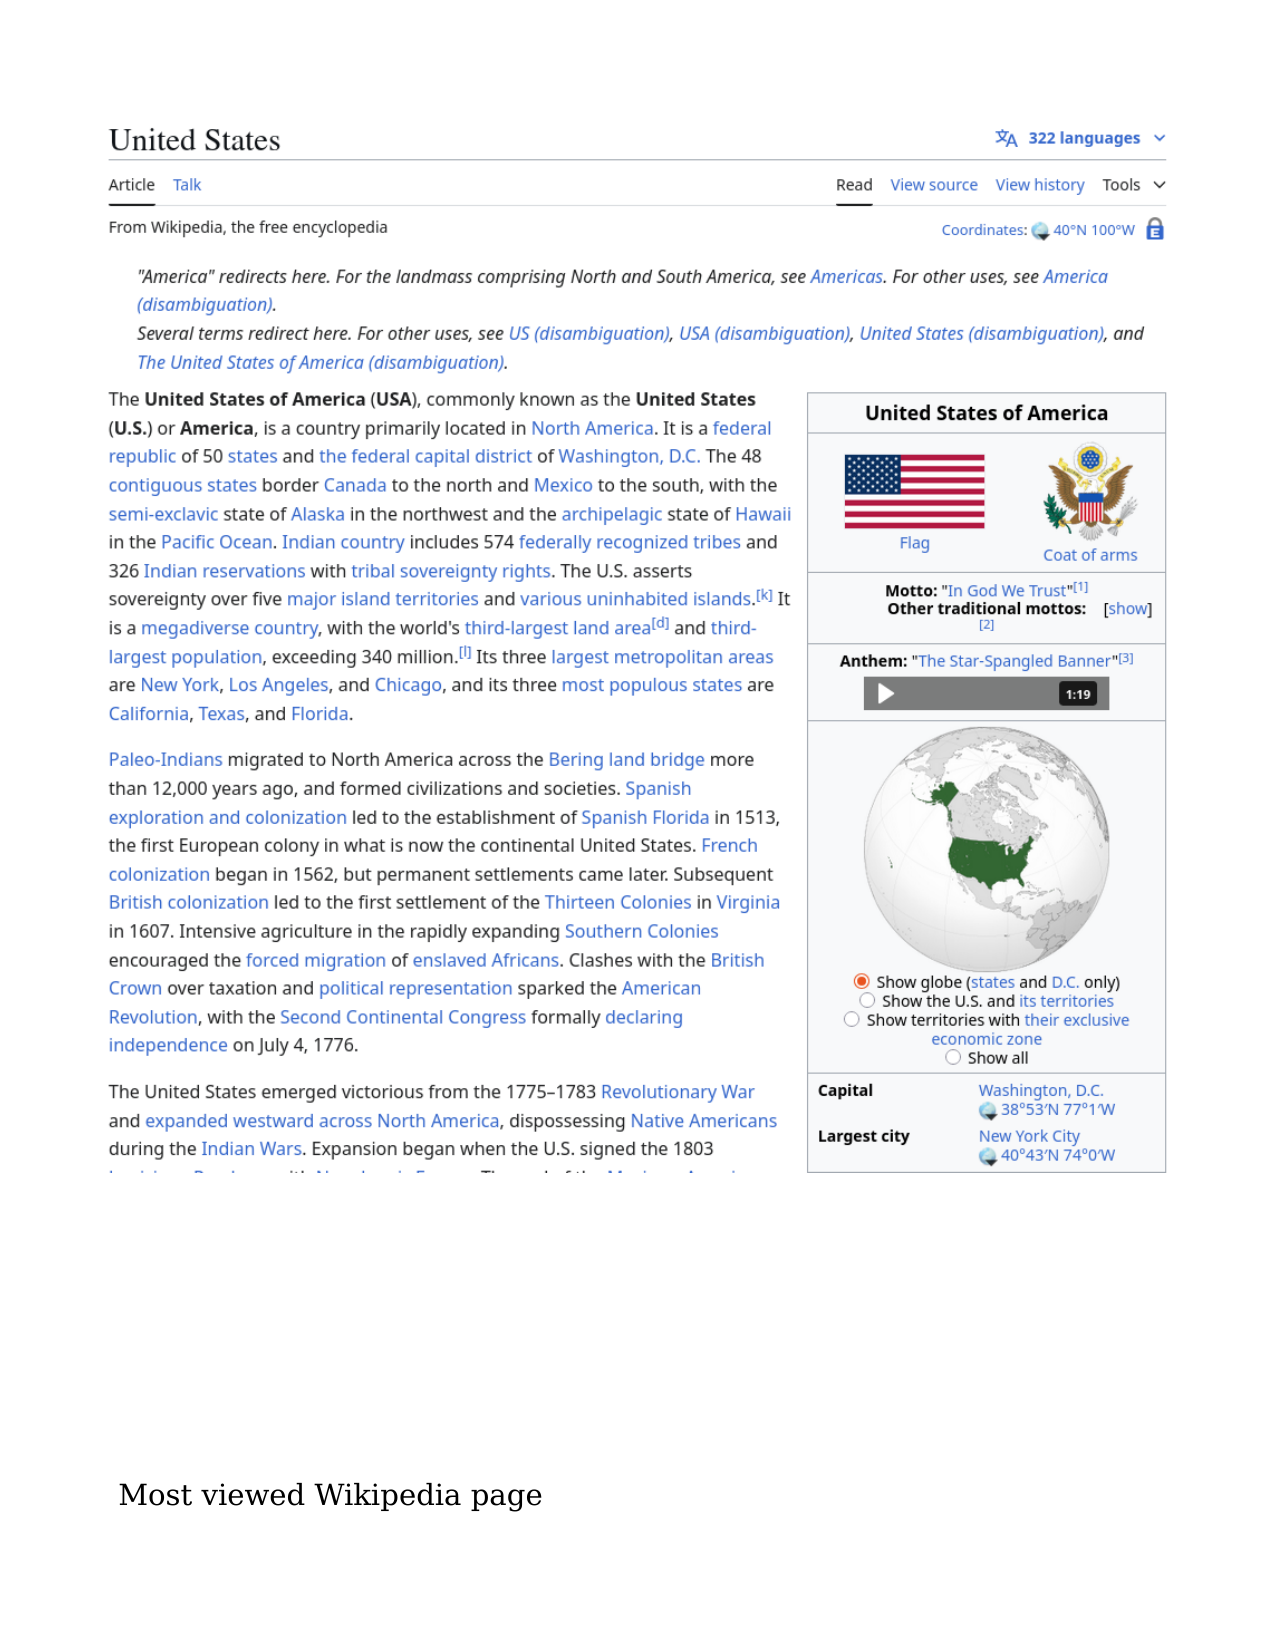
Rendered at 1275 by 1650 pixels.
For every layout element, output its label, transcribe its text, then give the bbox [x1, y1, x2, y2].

text Most viewed Wikipedia page [118, 1478, 1157, 1512]
picture [102, 118, 1173, 1173]
